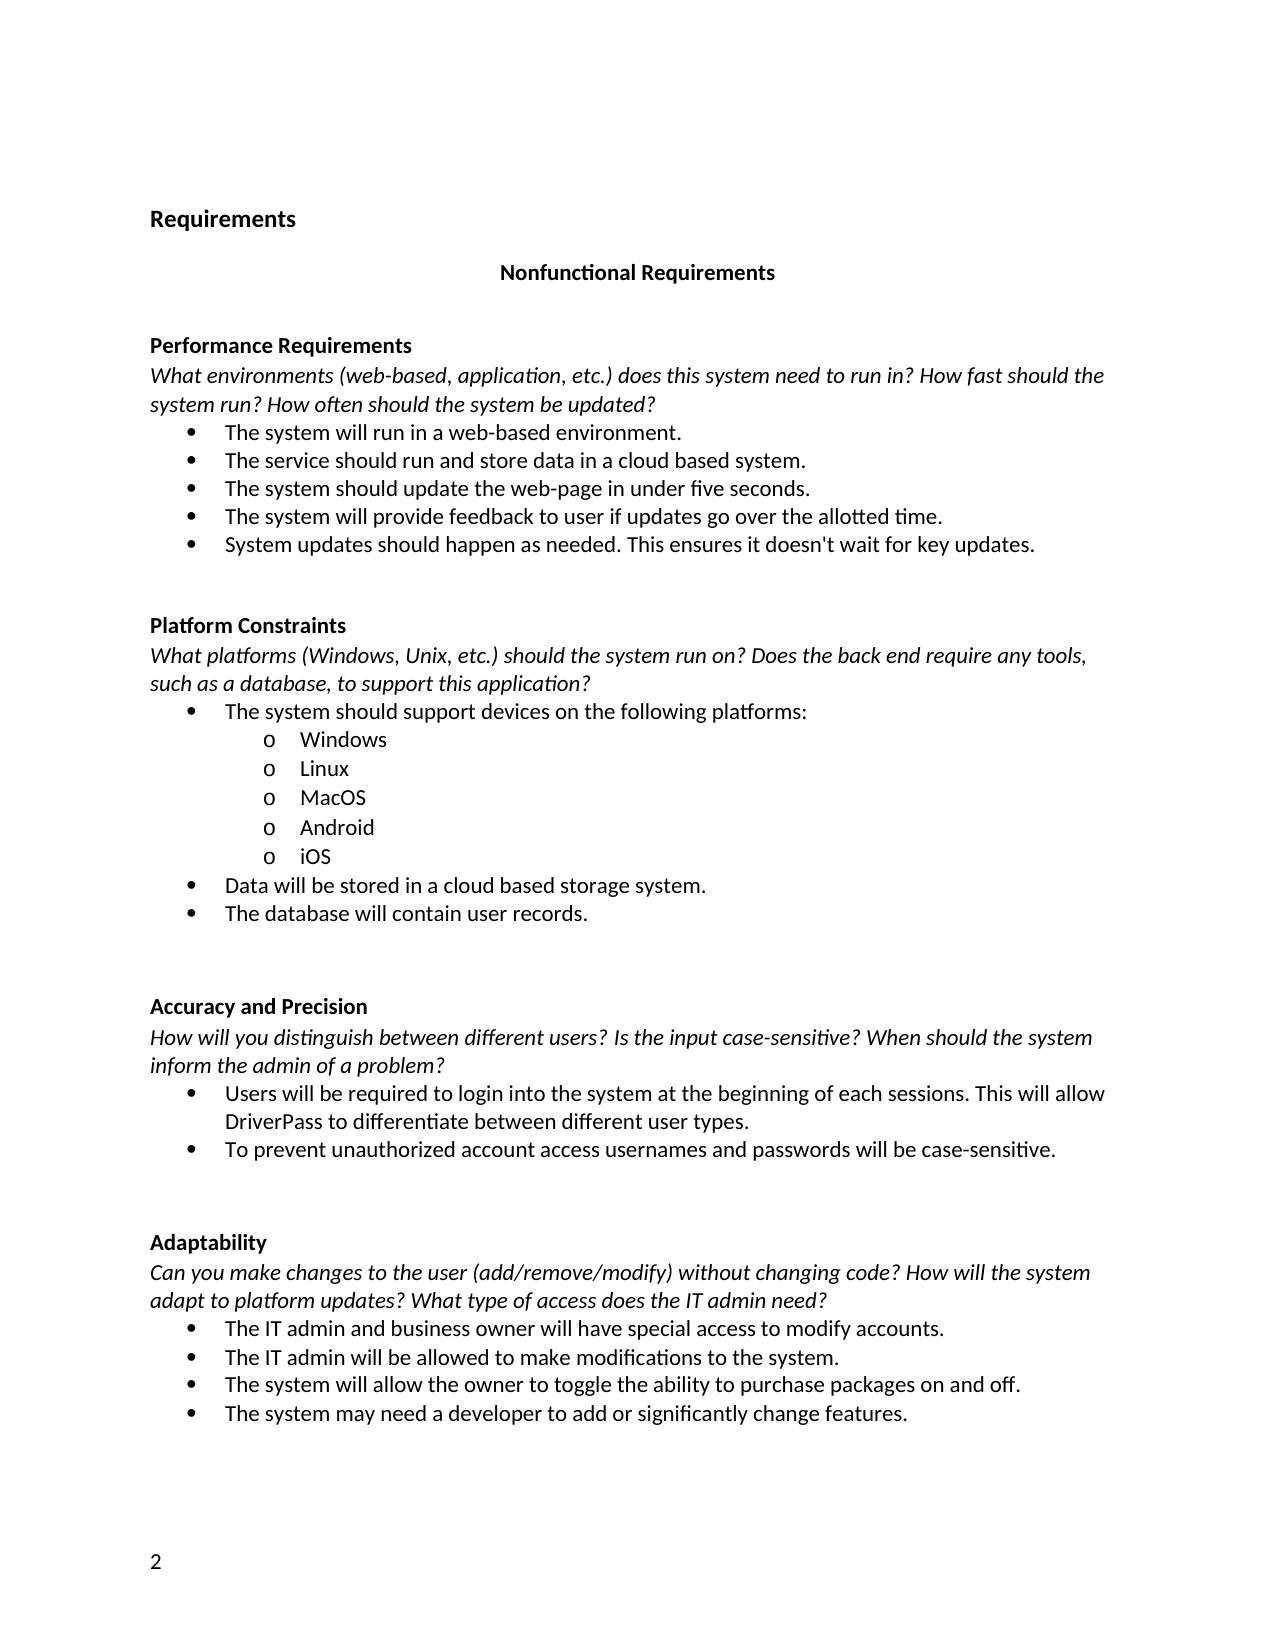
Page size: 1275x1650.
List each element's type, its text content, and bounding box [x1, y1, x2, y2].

list The IT admin and business owner will have special access to modify accounts. [187, 1314, 1125, 1343]
list The system should update the web-page in under five seconds. [187, 474, 1125, 502]
text How will you distinguish between different users? Is the input case-sensitive? When should the system inform the admin of a problem? [150, 1023, 1125, 1079]
list MacOS [262, 783, 1125, 813]
text What platforms (Windows, Unix, etc.) should the system run on? Does the back end require any tools, such as a database, to support this application? [150, 641, 1125, 697]
subtitle Performance Requirements [150, 331, 1125, 359]
text Can you make changes to the user (add/remove/modify) without changing code? How will the system adapt to platform updates? What type of access does the IT admin need? [150, 1258, 1125, 1314]
subtitle Accuracy and Precision [150, 992, 1125, 1021]
list The IT admin will be allowed to make modifications to the system. [187, 1343, 1125, 1371]
subtitle Platform Constraints [150, 611, 1125, 639]
subtitle Requirements [150, 203, 1125, 233]
list Windows [262, 725, 1125, 754]
list The system will run in a web-based environment. [187, 418, 1125, 446]
list iOS [262, 842, 1125, 871]
list The system will allow the owner to toggle the ability to purchase packages on and off. [187, 1371, 1125, 1399]
list The system should support devices on the following platforms: [187, 697, 1125, 725]
list The database will contain user records. [187, 899, 1125, 927]
subtitle Adaptability [150, 1228, 1125, 1256]
list Users will be required to login into the system at the beginning of each sessions. This will allow DriverPass to differentiate between different user types. [187, 1079, 1125, 1135]
list Android [262, 813, 1125, 842]
list The system will provide feedback to user if updates go over the allotted time. [187, 502, 1125, 530]
list Linux [262, 754, 1125, 783]
list To prevent unauthorized account access usernames and passwords will be case-sensitive. [187, 1135, 1125, 1163]
text What environments (web-based, application, etc.) does this system need to run in? How fast should the system run? How often should the system be updated? [150, 362, 1125, 418]
list System updates should happen as needed. This ensures it doesn't wait for key updates. [187, 530, 1125, 558]
subtitle Nonfunctional Requirements [150, 258, 1125, 287]
list The service should run and store data in a cloud based system. [187, 446, 1125, 474]
list Data will be stored in a cloud based storage system. [187, 871, 1125, 899]
list The system may need a developer to add or significantly change features. [187, 1399, 1125, 1427]
